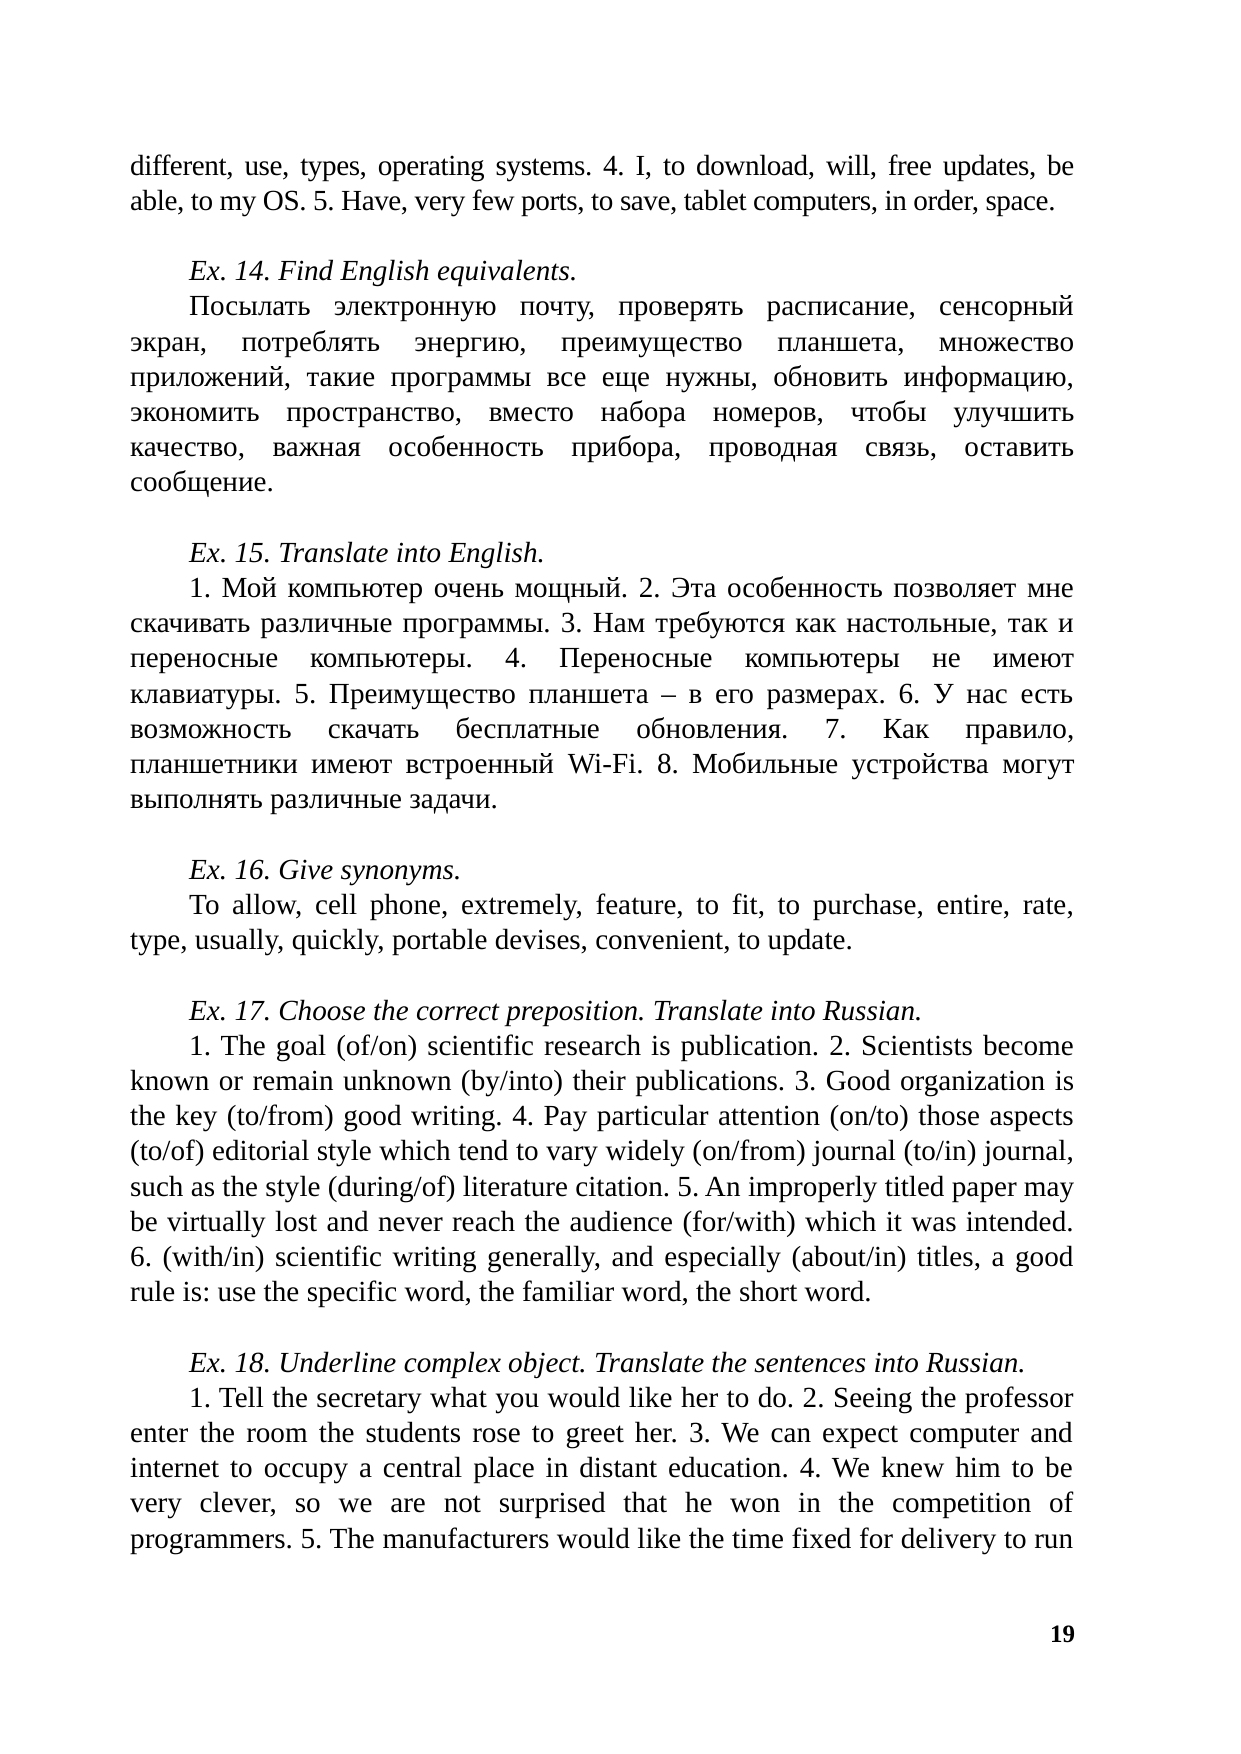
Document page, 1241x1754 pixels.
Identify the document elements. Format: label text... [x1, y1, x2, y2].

text To allow, cell phone, extremely, feature, to fit, to purchase, entire, rate, type, usually, quickly, portable devises, convenient, to update. [130, 887, 1075, 956]
text 1. The goal (of/on) scientific research is publication. 2. Scientists become known or remain unknown (by/into) their publications. 3. Good organization is the key (to/from) good writing. 4. Pay particular attention (on/to) those aspects (to/of) editorial style which tend to vary widely (on/from) journal (to/in) journal, such as the style (during/of) literature citation. 5. An improperly titled paper may be virtually lost and never reach the audience (for/with) which it was intended. 6. (with/in) scientific writing generally, and especially (about/in) titles, a good rule is: use the specific word, the familiar word, the short word. [130, 1028, 1075, 1308]
text Ex. 14. Find English equivalents. [130, 253, 1075, 287]
text Ex. 15. Translate into English. [130, 535, 1075, 568]
text different, use, types, operating systems. 4. I, to download, will, free updates, be able, to my OS. 5. Have, very few ports, to save, tablet computers, in order, space. [130, 148, 1075, 216]
text Ex. 16. Give synonyms. [130, 852, 1075, 885]
text Ex. 18. Underline complex object. Translate the sentences into Russian. [130, 1345, 1075, 1378]
text 1. Мой компьютер очень мощный. 2. Эта особенность позволяет мне скачивать различные программы. 3. Нам требуются как настольные, так и переносные компьютеры. 4. Переносные компьютеры не имеют клавиатуры. 5. Преимущество планшета – в его размерах. 6. У нас есть возможность скачать бесплатные обновления. 7. Как правило, планшетники имеют встроенный Wi-Fi. 8. Мобильные устройства могут выполнять различные задачи. [130, 570, 1075, 815]
text Ex. 17. Choose the correct preposition. Translate into Russian. [130, 993, 1075, 1026]
text 1. Tell the secretary what you would like her to do. 2. Seeing the professor enter the room the students rose to greet her. 3. We can expect computer and internet to occupy a central place in distant education. 4. We knew him to be very clever, so we are not surprised that he won in the competition of programmers. 5. The manufacturers would like the time fixed for delivery to run [130, 1380, 1075, 1554]
text Посылать электронную почту, проверять расписание, сенсорный экран, потреблять энергию, преимущество планшета, множество приложений, такие программы все еще нужны, обновить информацию, экономить пространство, вместо набора номеров, чтобы улучшить качество, важная особенность прибора, проводная связь, оставить сообщение. [130, 288, 1075, 498]
